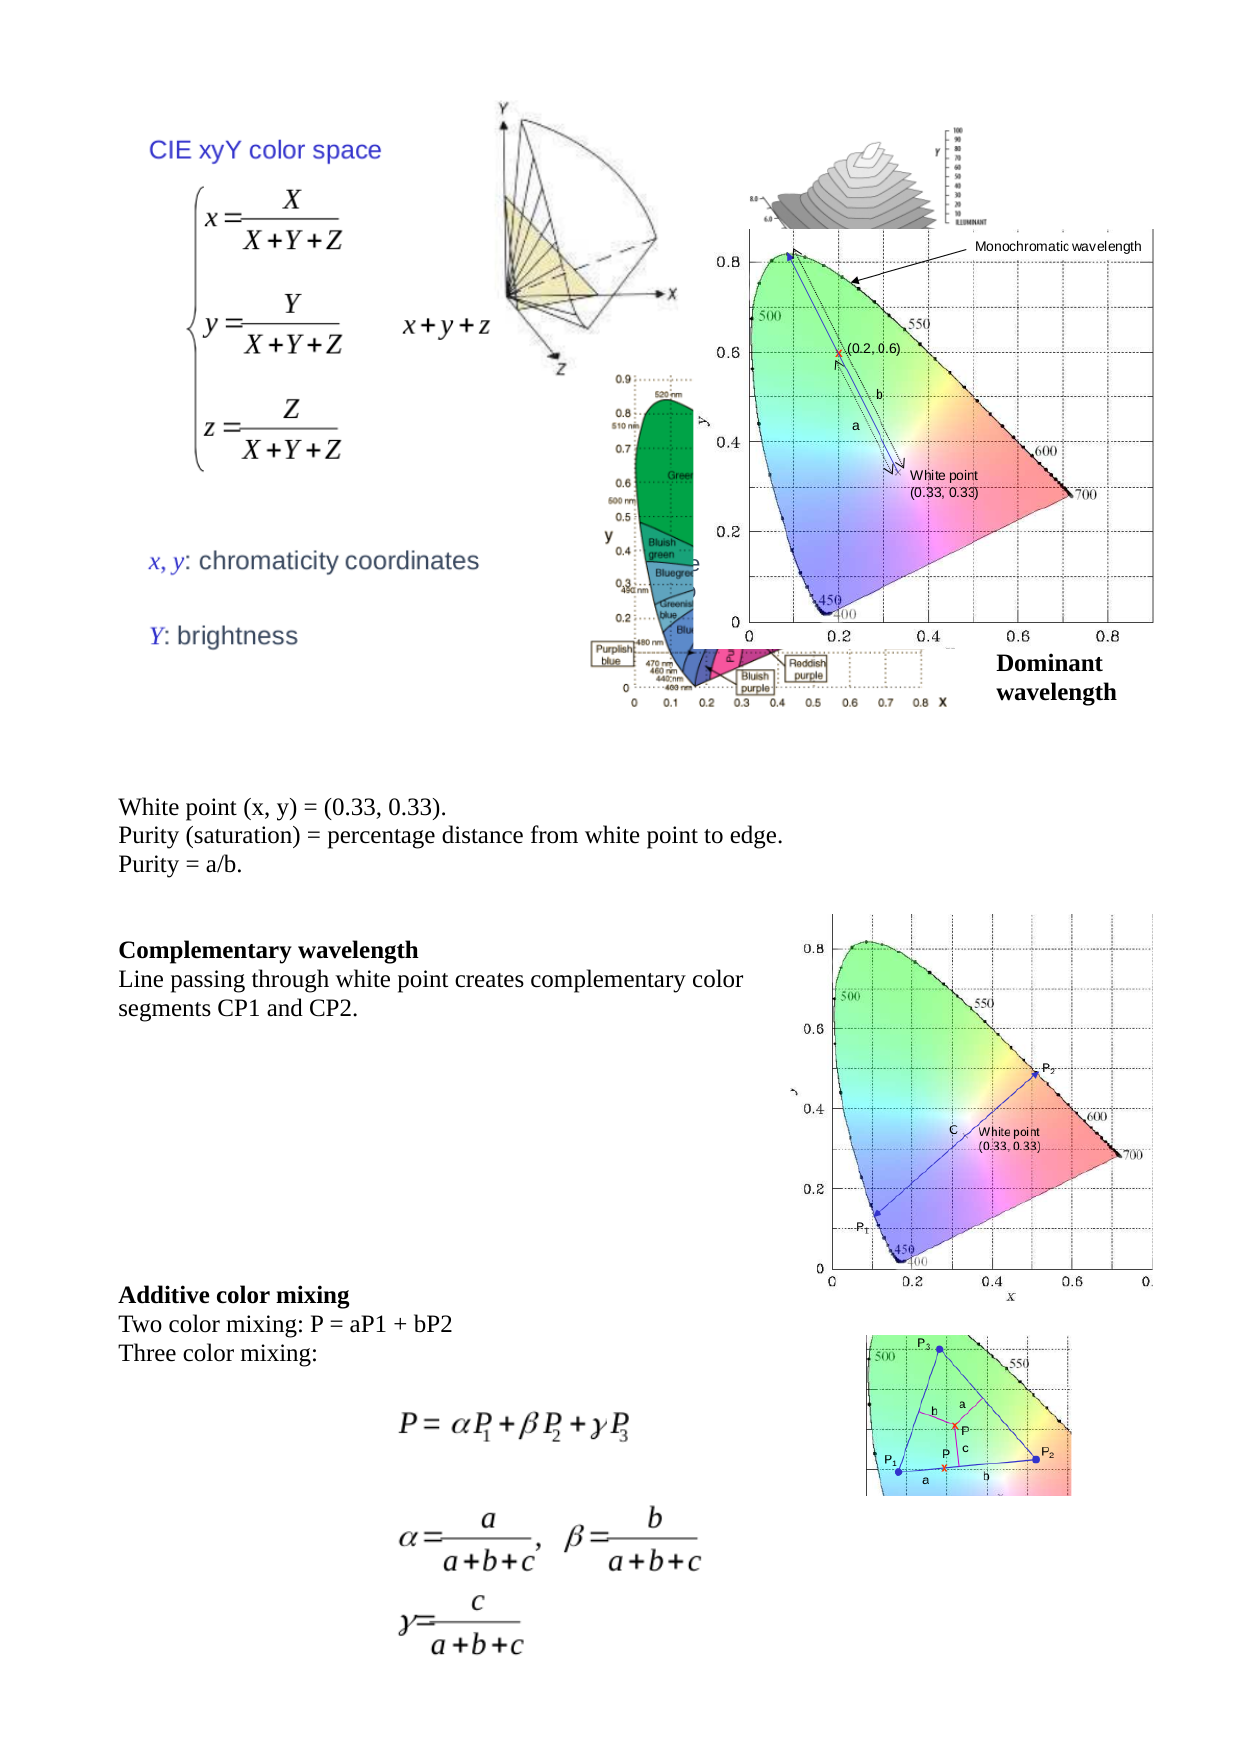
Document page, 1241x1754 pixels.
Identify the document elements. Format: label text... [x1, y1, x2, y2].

picture [790, 914, 1153, 1309]
picture [372, 1395, 722, 1669]
text Line passing through white point creates complementary color segments CP1 and CP2. [118, 964, 790, 1022]
text Purity (saturation) = percentage distance from white point to edge. [118, 821, 1122, 849]
text Complementary wavelength [118, 936, 790, 964]
text [1072, 1338, 1122, 1367]
text Three color mixing: [118, 1338, 865, 1367]
text [118, 204, 130, 706]
text Additive color mixing [118, 1281, 790, 1309]
text [997, 204, 1122, 229]
text White point (x, y) = (0.33, 0.33). [118, 792, 1122, 821]
text Purity = a/b. [118, 849, 1122, 878]
text Two color mixing: P = aP1 + bP2 [118, 1309, 1122, 1338]
picture [130, 97, 1161, 710]
text Dominant wavelength [997, 649, 1122, 706]
picture [865, 1335, 1072, 1496]
